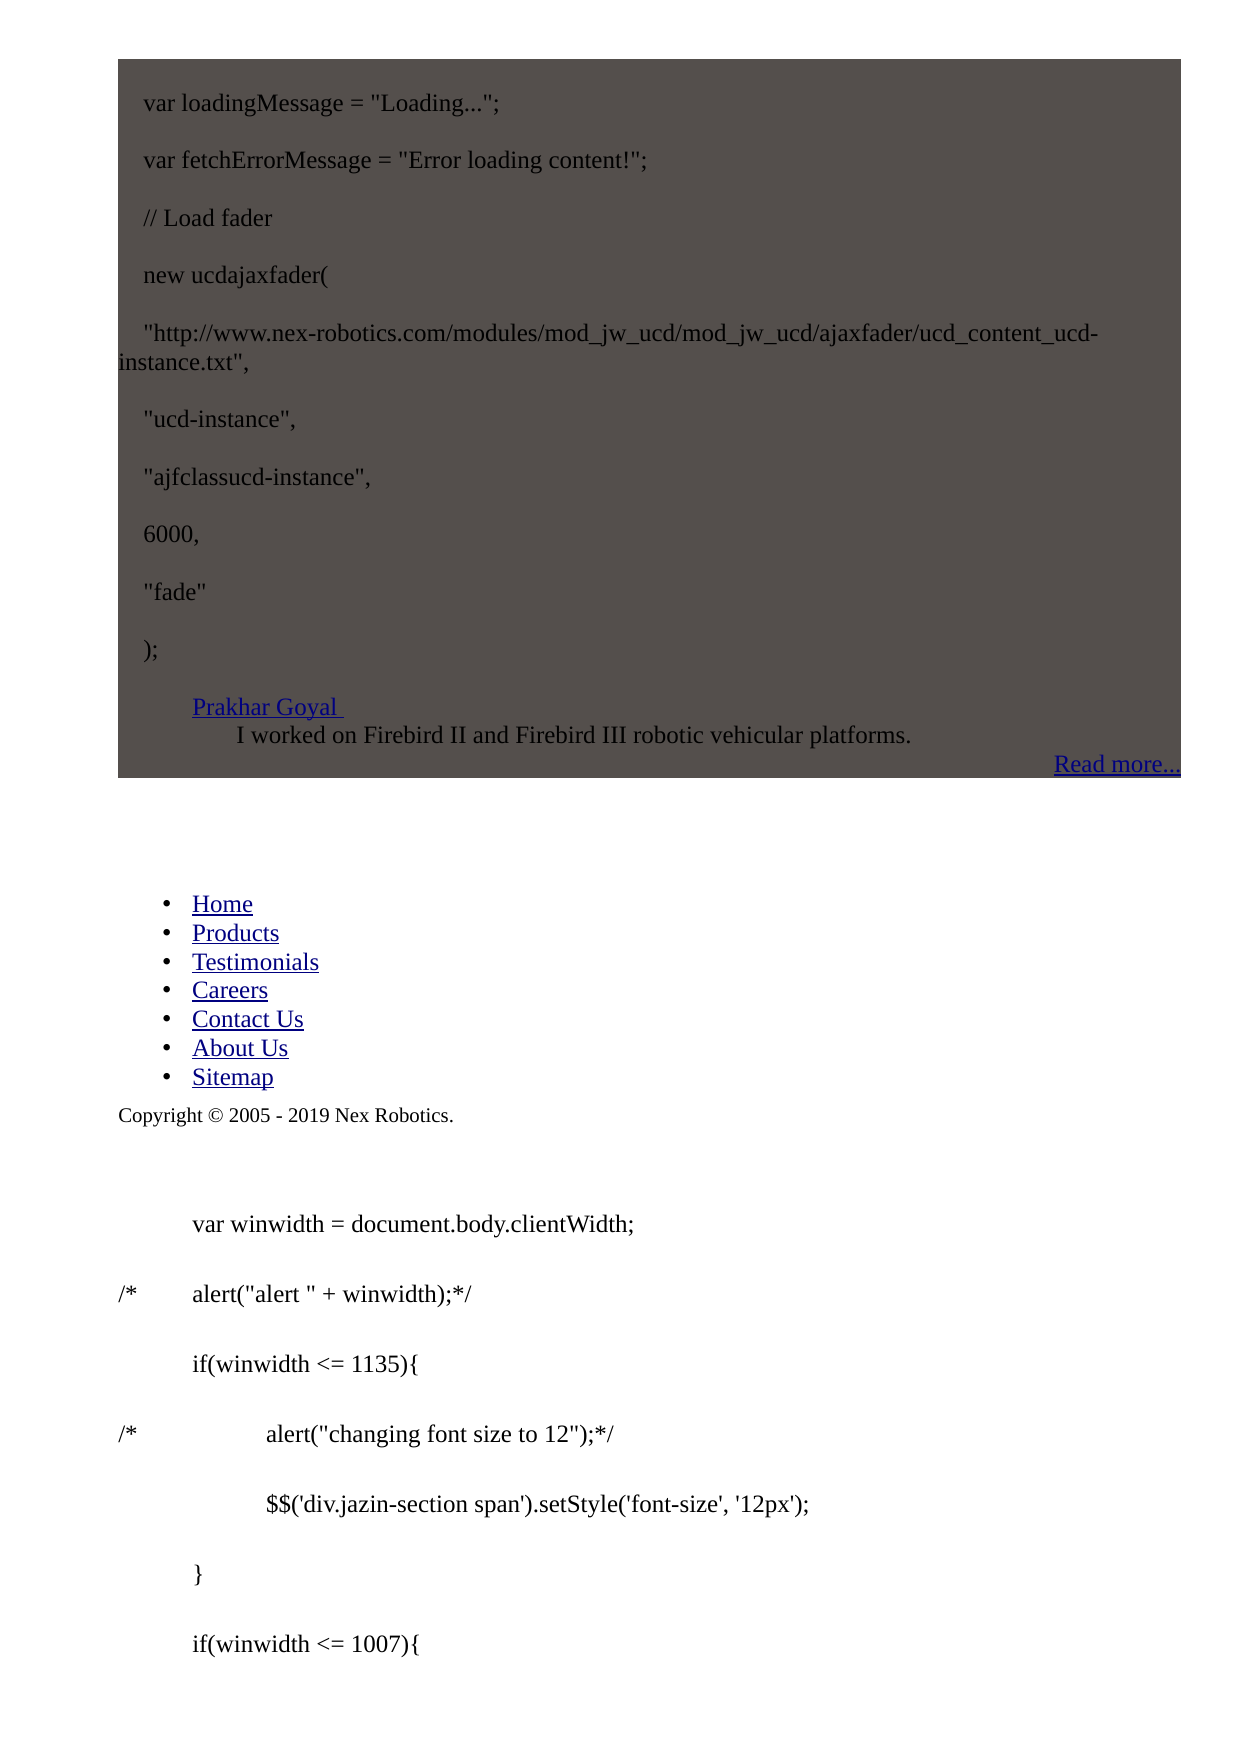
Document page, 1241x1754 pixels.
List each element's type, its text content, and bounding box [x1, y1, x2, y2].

list Careers [162, 975, 1181, 1004]
list Products [162, 918, 1181, 947]
text I worked on Firebird II and Firebird III robotic vehicular platforms. [118, 720, 1181, 749]
text var loadingMessage = "Loading..."; var fetchErrorMessage = "Error loading content!"; // Load fader new ucdajaxfader( "http://www.nex-robotics.com/modules/mod_jw_ucd/mod_jw_ucd/ajaxfader/ucd_content_ucd-instance.txt", "ucd-instance", "ajfclassucd-instance", 6000, "fade" ); Prakhar Goyal [118, 59, 1181, 720]
text Copyright © 2005 - 2019 Nex Robotics. [118, 1103, 1181, 1127]
list About Us [162, 1033, 1181, 1062]
text var winwidth = document.body.clientWidth; /* alert("alert " + winwidth);*/ if(winwidth <= 1135){ /* alert("changing font size to 12");*/ $$('div.jazin-section span').setStyle('font-size', '12px'); } if(winwidth <= 1007){ [118, 1139, 1181, 1658]
list Testimonials [162, 947, 1181, 975]
list Contact Us [162, 1004, 1181, 1033]
text Read more... [118, 749, 1181, 778]
list Home [162, 889, 1181, 918]
list Sitemap [162, 1062, 1181, 1090]
